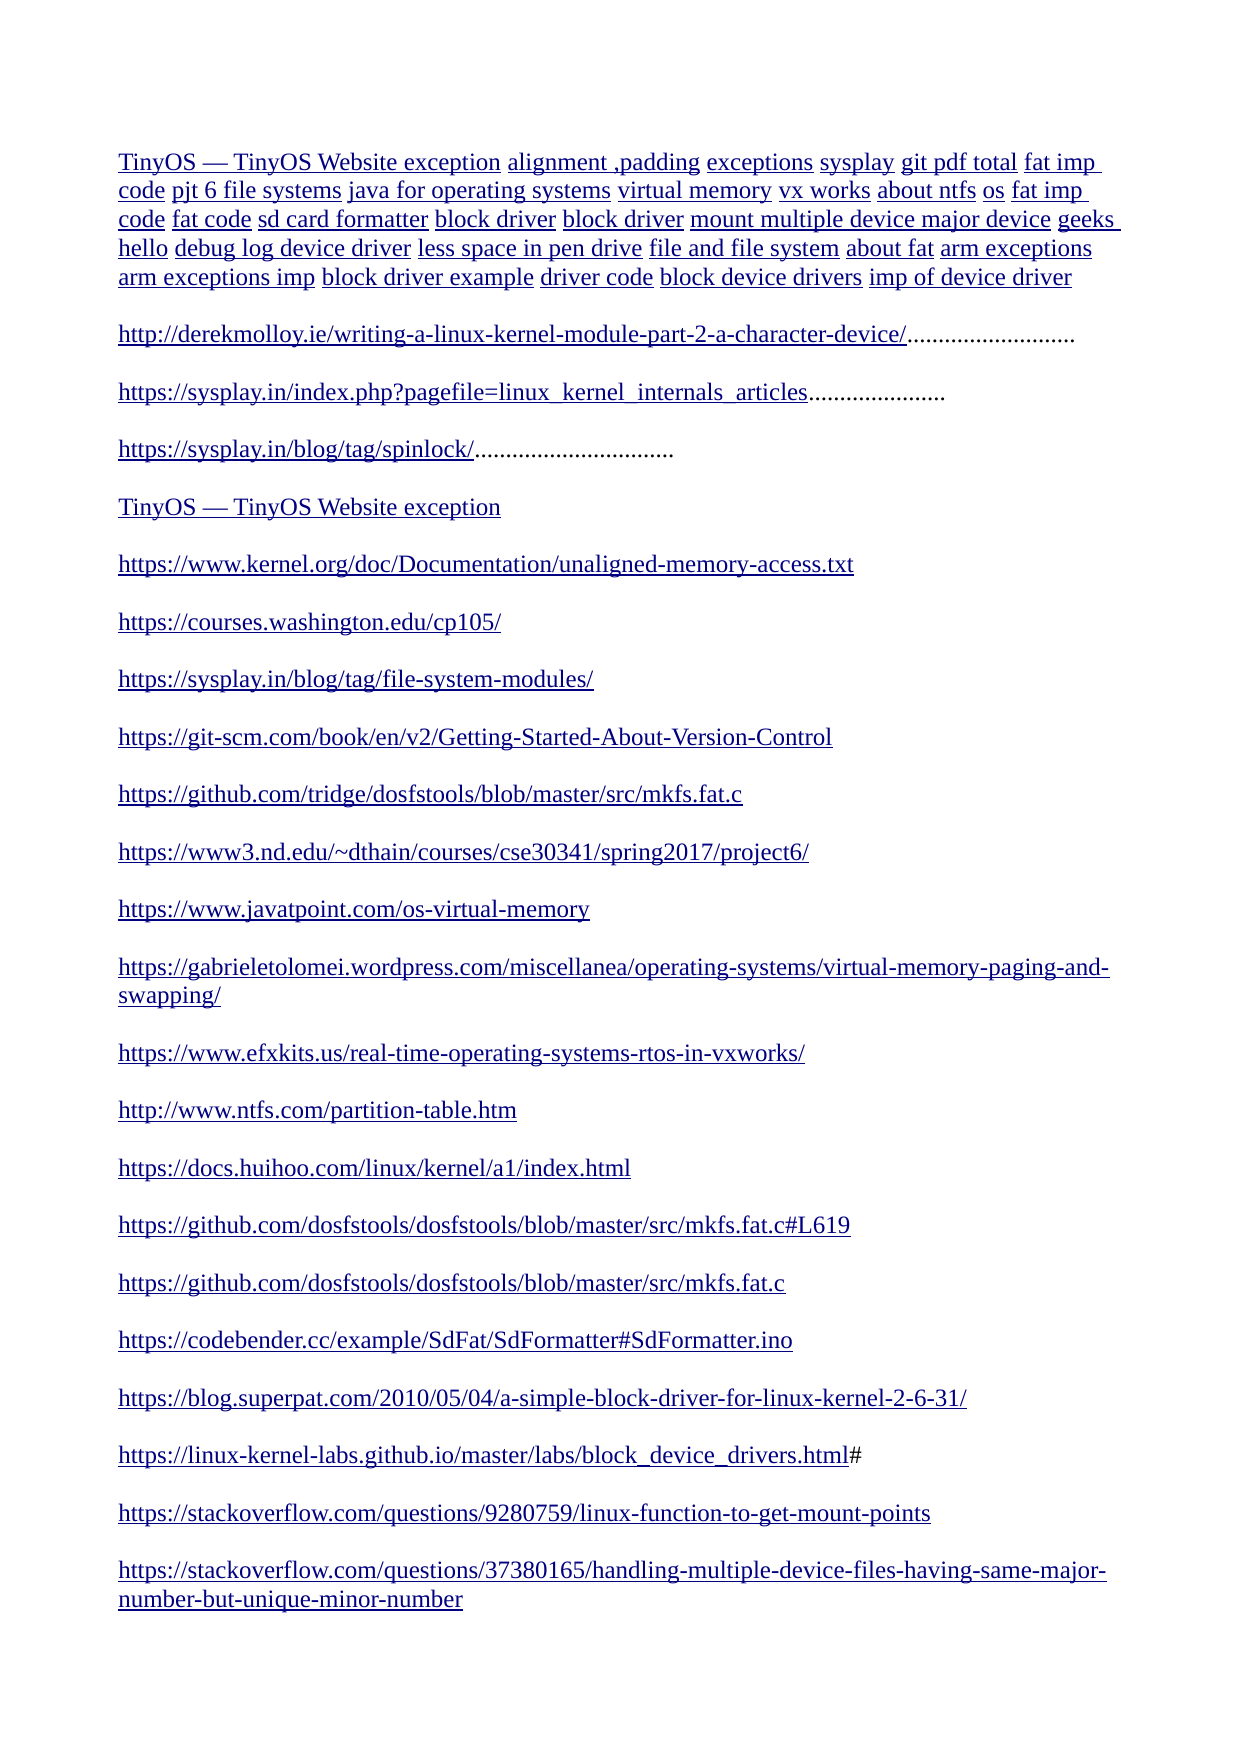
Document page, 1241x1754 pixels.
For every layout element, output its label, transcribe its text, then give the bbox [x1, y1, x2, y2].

text https://www.javatpoint.com/os-virtual-memory [118, 894, 1122, 923]
text https://stackoverflow.com/questions/37380165/handling-multiple-device-files-having-same-major-number-but-unique-minor-number [118, 1556, 1122, 1613]
text https://git-scm.com/book/en/v2/Getting-Started-About-Version-Control [118, 722, 1122, 751]
text TinyOS — TinyOS Website exception [118, 492, 1122, 521]
text https://www3.nd.edu/~dthain/courses/cse30341/spring2017/project6/ [118, 837, 1122, 866]
text https://github.com/tridge/dosfstools/blob/master/src/mkfs.fat.c [118, 779, 1122, 808]
text https://codebender.cc/example/SdFat/SdFormatter#SdFormatter.ino [118, 1326, 1122, 1354]
text https://blog.superpat.com/2010/05/04/a-simple-block-driver-for-linux-kernel-2-6-31/ [118, 1383, 1122, 1412]
text TinyOS — TinyOS Website exception alignment ,padding exceptions sysplay git pdf total fat imp code pjt 6 file systems java for operating systems virtual memory vx works about ntfs os fat imp code fat code sd card formatter block driver block driver mount multiple device major device geeks hello debug log device driver less space in pen drive file and file system about fat arm exceptions arm exceptions imp block driver example driver code block device drivers imp of device driver [118, 147, 1122, 291]
text https://github.com/dosfstools/dosfstools/blob/master/src/mkfs.fat.c [118, 1268, 1122, 1297]
text https://gabrieletolomei.wordpress.com/miscellanea/operating-systems/virtual-memory-paging-and-swapping/ [118, 952, 1122, 1009]
text https://sysplay.in/index.php?pagefile=linux_kernel_internals_articles...................... [118, 377, 1122, 406]
text https://www.efxkits.us/real-time-operating-systems-rtos-in-vxworks/ [118, 1038, 1122, 1067]
text https://stackoverflow.com/questions/9280759/linux-function-to-get-mount-points [118, 1498, 1122, 1527]
text https://www.kernel.org/doc/Documentation/unaligned-memory-access.txt [118, 549, 1122, 578]
text https://courses.washington.edu/cp105/ [118, 607, 1122, 636]
text https://docs.huihoo.com/linux/kernel/a1/index.html [118, 1153, 1122, 1182]
text http://www.ntfs.com/partition-table.htm [118, 1096, 1122, 1124]
text https://linux-kernel-labs.github.io/master/labs/block_device_drivers.html# [118, 1441, 1122, 1469]
text https://sysplay.in/blog/tag/file-system-modules/ [118, 664, 1122, 693]
text http://derekmolloy.ie/writing-a-linux-kernel-module-part-2-a-character-device/........................... [118, 319, 1122, 348]
text https://github.com/dosfstools/dosfstools/blob/master/src/mkfs.fat.c#L619 [118, 1211, 1122, 1239]
text https://sysplay.in/blog/tag/spinlock/................................ [118, 434, 1122, 463]
